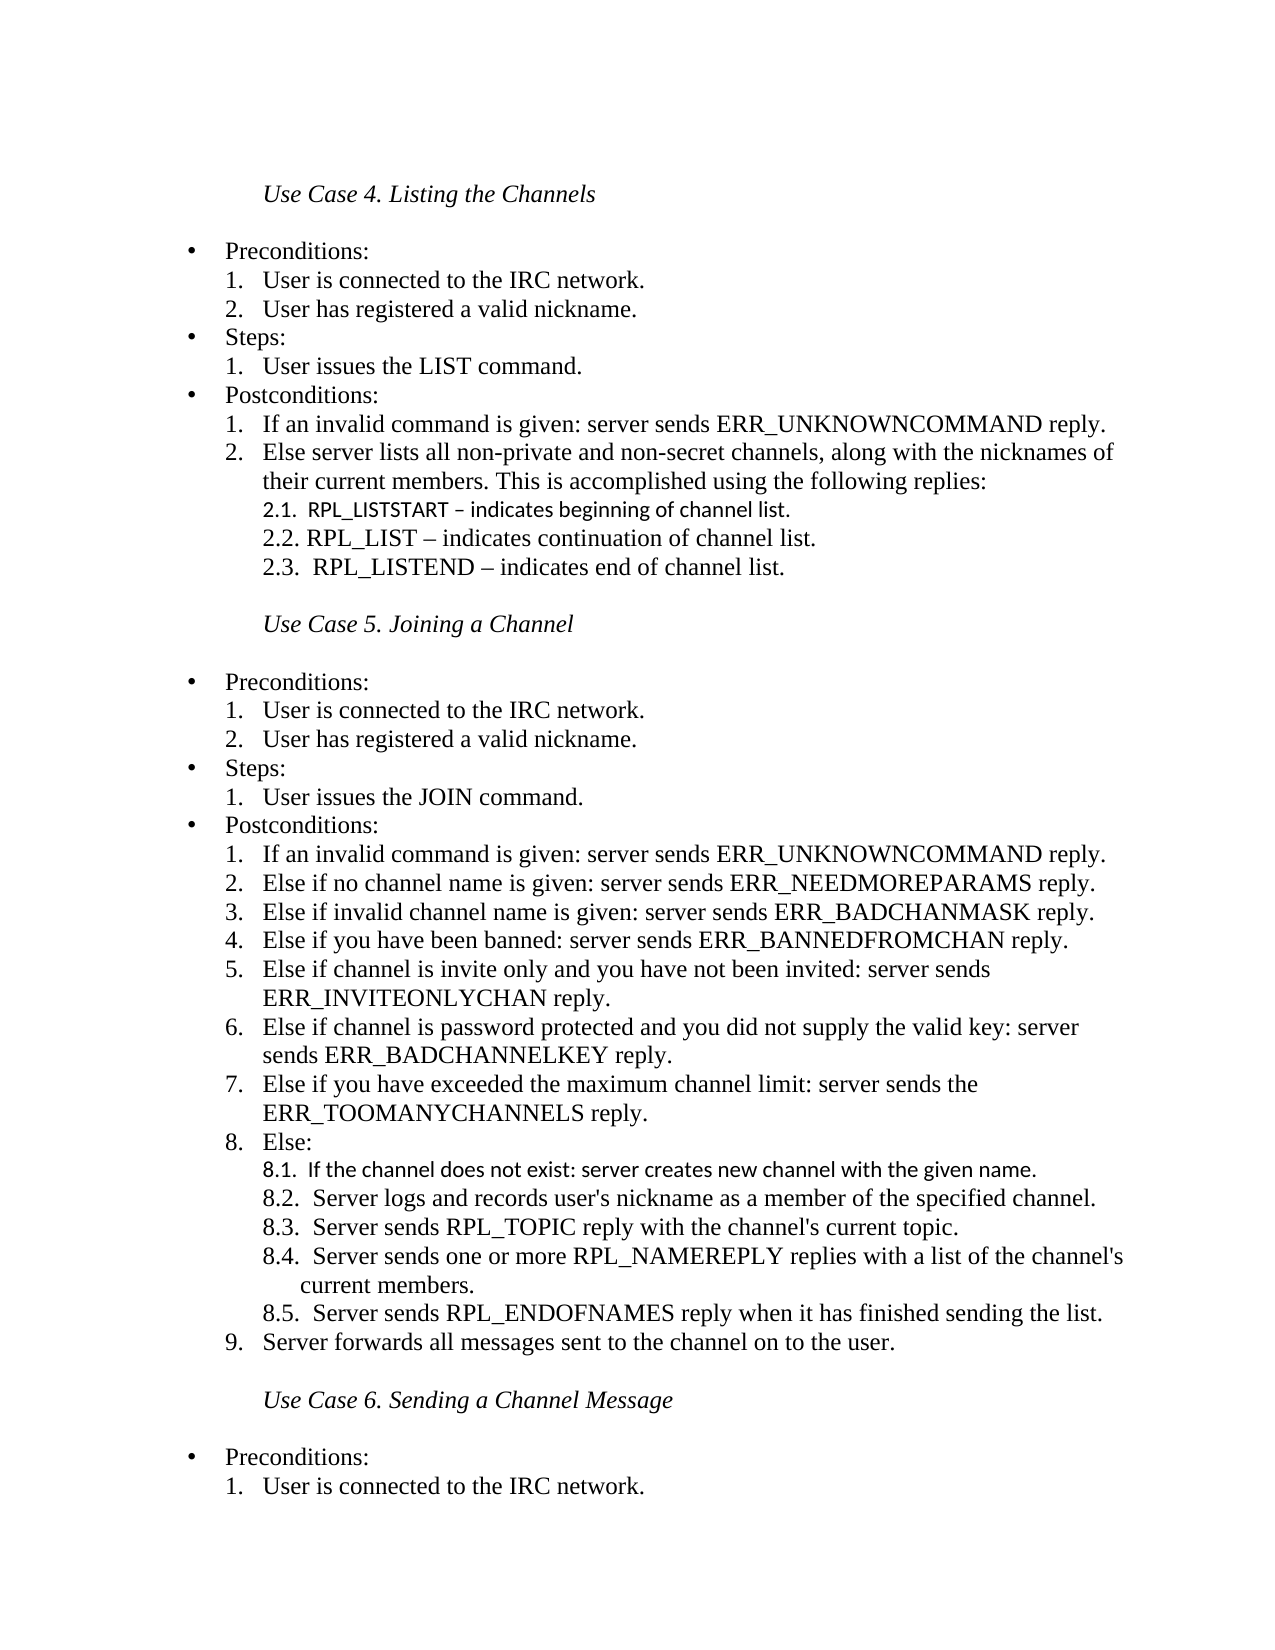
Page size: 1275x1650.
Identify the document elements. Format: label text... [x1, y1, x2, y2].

list Else: [225, 1127, 1125, 1156]
list Else if channel is invite only and you have not been invited: server sends ERR_INVITEONLYCHAN reply. [225, 954, 1125, 1012]
list Preconditions: [187, 667, 1125, 696]
list User has registered a valid nickname. [225, 294, 1125, 322]
list User is connected to the IRC network. [225, 696, 1125, 724]
list If an invalid command is given: server sends ERR_UNKNOWNCOMMAND reply. [225, 839, 1125, 868]
list Server sends one or more RPL_NAMEREPLY replies with a list of the channel's current members. [262, 1241, 1125, 1298]
list Server logs and records user's nickname as a member of the specified channel. [262, 1183, 1125, 1212]
list Postconditions: [187, 811, 1125, 839]
list Server sends RPL_TOPIC reply with the channel's current topic. [262, 1212, 1125, 1241]
list RPL_LISTSTART – indicates beginning of channel list. [262, 495, 1125, 523]
list Else if you have exceeded the maximum channel limit: server sends the ERR_TOOMANYCHANNELS reply. [225, 1069, 1125, 1127]
list Else if no channel name is given: server sends ERR_NEEDMOREPARAMS reply. [225, 868, 1125, 897]
list If an invalid command is given: server sends ERR_UNKNOWNCOMMAND reply. [225, 409, 1125, 437]
list Server sends RPL_ENDOFNAMES reply when it has finished sending the list. [262, 1298, 1125, 1327]
list Listing the Channels [262, 179, 1125, 207]
list Else if you have been banned: server sends ERR_BANNEDFROMCHAN reply. [225, 926, 1125, 954]
list RPL_LISTEND – indicates end of channel list. [262, 552, 1125, 581]
list Else server lists all non-private and non-secret channels, along with the nicknames of their current members. This is accomplished using the following replies: [225, 437, 1125, 495]
list RPL_LIST – indicates continuation of channel list. [262, 523, 1125, 552]
list Server forwards all messages sent to the channel on to the user. [225, 1327, 1125, 1356]
list Else if channel is password protected and you did not supply the valid key: server sends ERR_BADCHANNELKEY reply. [225, 1012, 1125, 1069]
list Preconditions: [187, 236, 1125, 265]
list Steps: [187, 753, 1125, 782]
list Postconditions: [187, 380, 1125, 409]
list Preconditions: [187, 1442, 1125, 1471]
list User is connected to the IRC network. [225, 1471, 1125, 1500]
list If the channel does not exist: server creates new channel with the given name. [262, 1156, 1125, 1183]
list Sending a Channel Message [262, 1385, 1125, 1413]
list User has registered a valid nickname. [225, 724, 1125, 753]
list Else if invalid channel name is given: server sends ERR_BADCHANMASK reply. [225, 897, 1125, 926]
list User issues the LIST command. [225, 351, 1125, 380]
list User issues the JOIN command. [225, 782, 1125, 811]
list User is connected to the IRC network. [225, 265, 1125, 294]
list Steps: [187, 322, 1125, 351]
list Joining a Channel [262, 609, 1125, 638]
